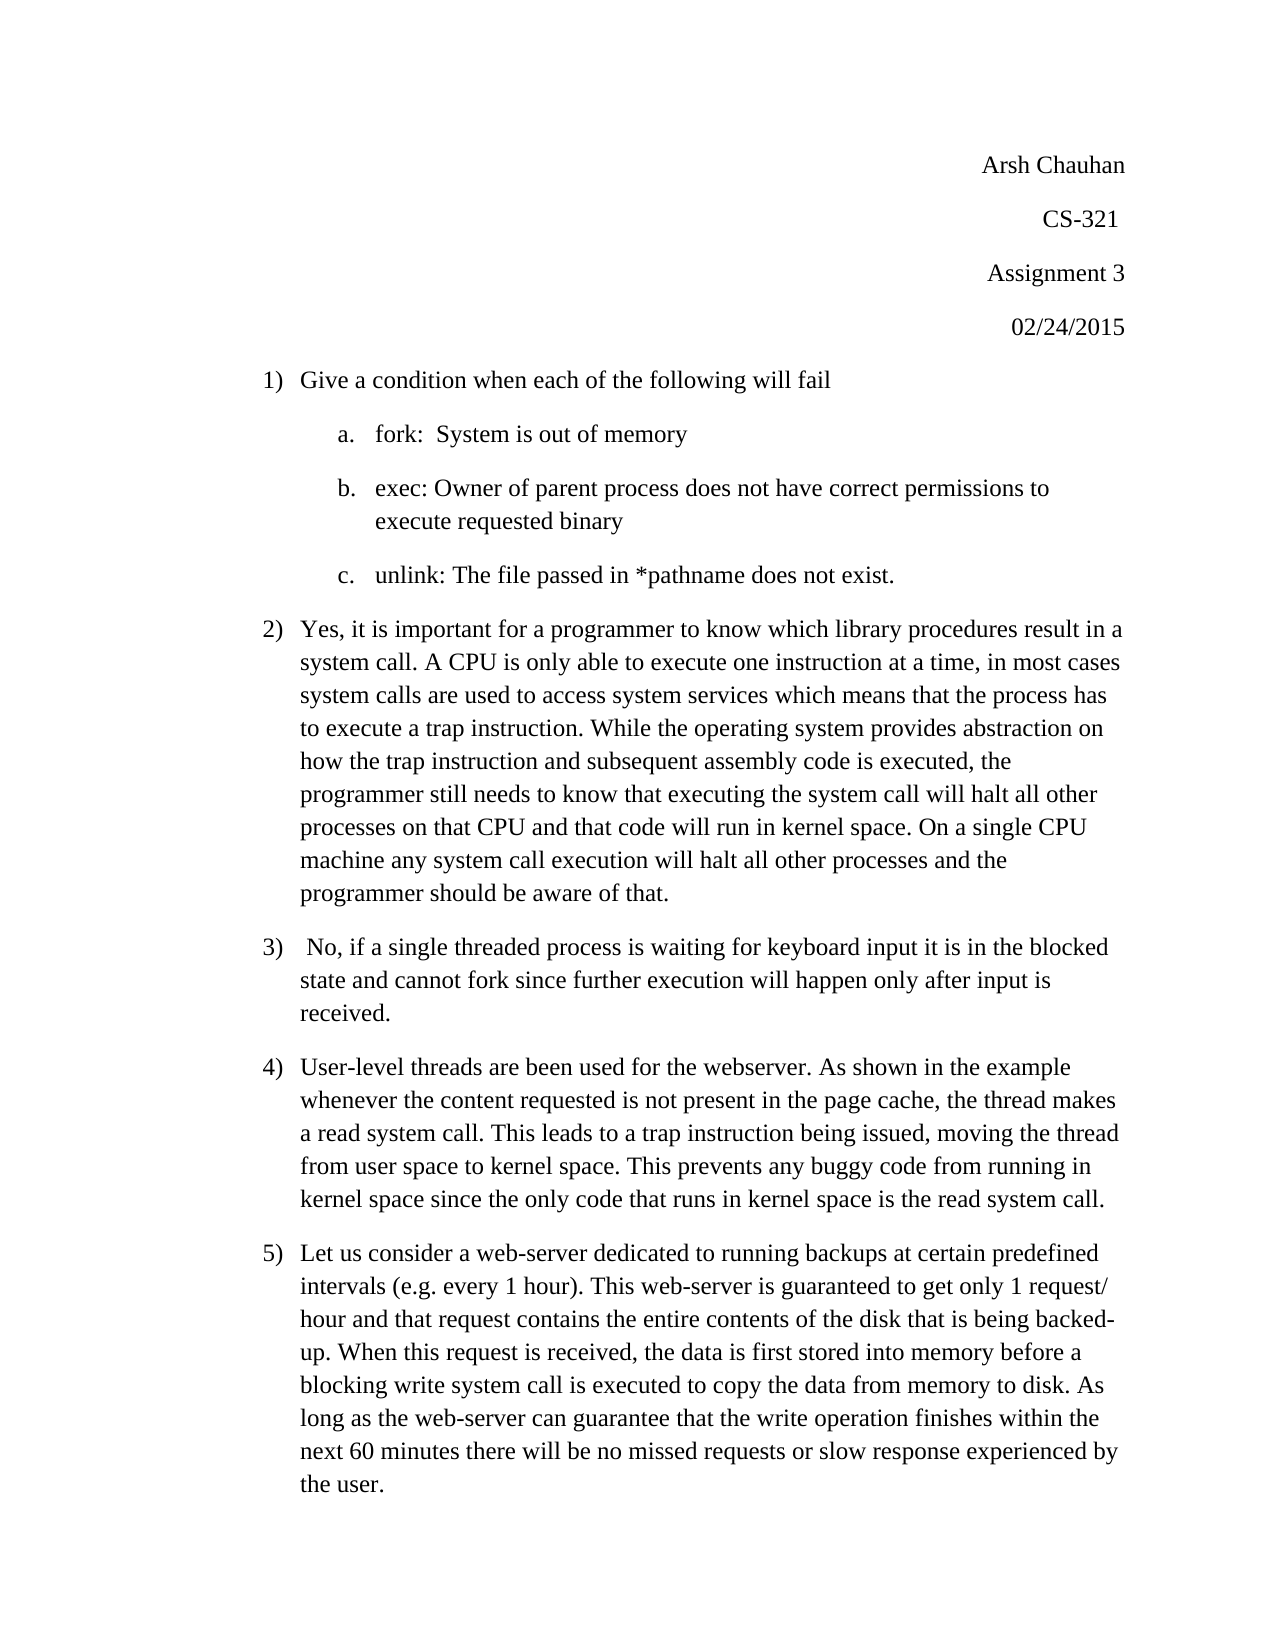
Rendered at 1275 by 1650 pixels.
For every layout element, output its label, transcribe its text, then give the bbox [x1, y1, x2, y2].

list Yes, it is important for a programmer to know which library procedures result in a system call. A CPU is only able to execute one instruction at a time, in most cases system calls are used to access system services which means that the process has to execute a trap instruction. While the operating system provides abstraction on how the trap instruction and subsequent assembly code is executed, the programmer still needs to know that executing the system call will halt all other processes on that CPU and that code will run in kernel space. On a single CPU machine any system call execution will halt all other processes and the programmer should be aware of that. [262, 614, 1125, 907]
text CS-321 [150, 204, 1125, 233]
list User-level threads are been used for the webserver. As shown in the example whenever the content requested is not present in the page cache, the thread makes a read system call. This leads to a trap instruction being issued, moving the thread from user space to kernel space. This prevents any buggy code from running in kernel space since the only code that runs in kernel space is the read system call. [262, 1052, 1125, 1213]
list No, if a single threaded process is waiting for keyboard input it is in the blocked state and cannot fork since further execution will happen only after input is received. [262, 932, 1125, 1027]
list Give a condition when each of the following will fail [262, 365, 1125, 394]
list fork: System is out of memory [337, 419, 1125, 448]
text Arsh Chauhan [150, 150, 1125, 179]
list Let us consider a web-server dedicated to running backups at certain predefined intervals (e.g. every 1 hour). This web-server is guaranteed to get only 1 request/ hour and that request contains the entire contents of the disk that is being backed-up. When this request is received, the data is first stored into memory before a blocking write system call is executed to copy the data from memory to disk. As long as the web-server can guarantee that the write operation finishes within the next 60 minutes there will be no missed requests or slow response experienced by the user. [262, 1238, 1125, 1498]
text Assignment 3 [150, 258, 1125, 286]
list exec: Owner of parent process does not have correct permissions to execute requested binary [337, 473, 1125, 535]
list unlink: The file passed in *pathname does not exist. [337, 560, 1125, 589]
text 02/24/2015 [150, 312, 1125, 340]
